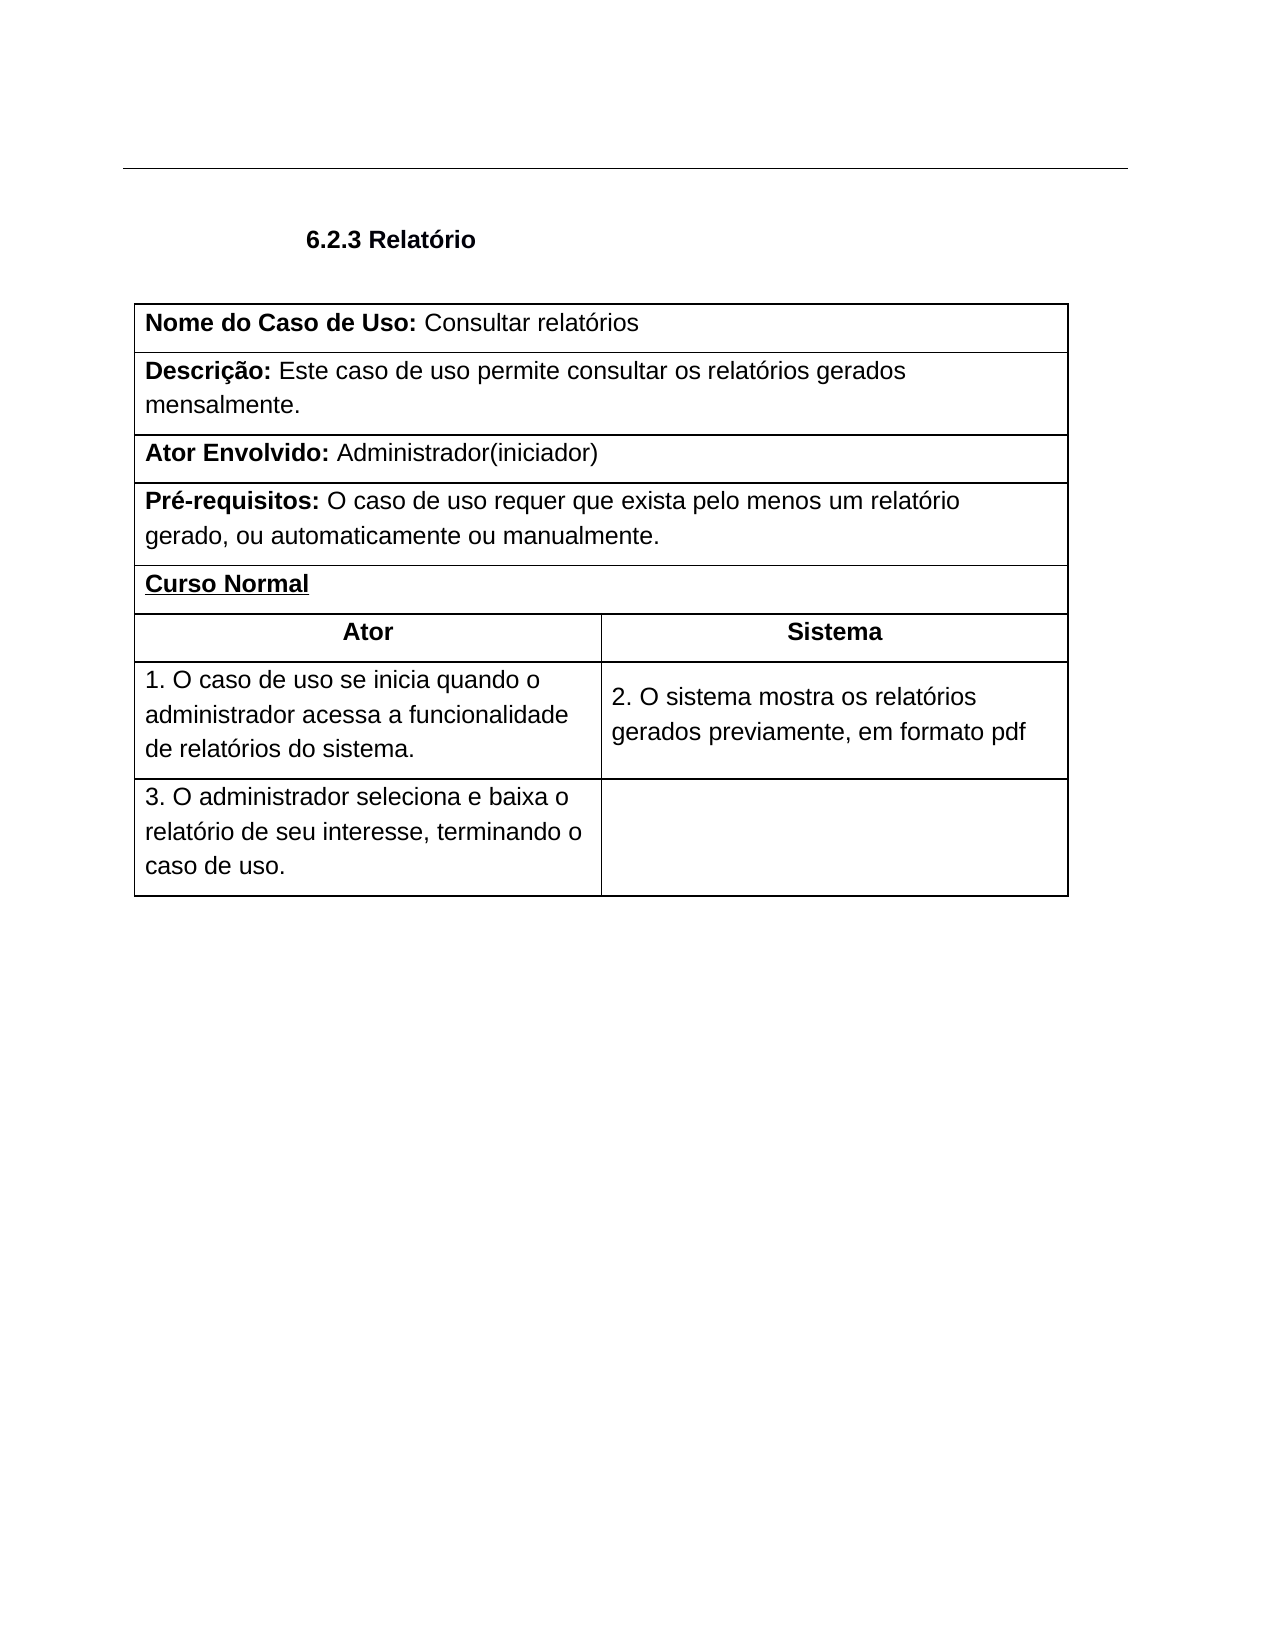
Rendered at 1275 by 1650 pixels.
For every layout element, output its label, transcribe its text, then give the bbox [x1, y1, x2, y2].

table_header Nome do Caso de Uso: Consultar relatórios [135, 305, 1067, 351]
table_cell 1. O caso de uso se inicia quando o administrador acessa a funcionalidade de relatórios do sistema. [135, 663, 601, 778]
table_cell Descrição: Este caso de uso permite consultar os relatórios gerados mensalmente. [135, 353, 1067, 434]
table_cell 3. O administrador seleciona e baixa o relatório de seu interesse, terminando o caso de uso. [135, 780, 601, 895]
table_cell Ator [135, 615, 601, 661]
table_cell Ator Envolvido: Administrador(iniciador) [135, 436, 1067, 482]
table_cell 2. O sistema mostra os relatórios gerados previamente, em formato pdf [602, 663, 1067, 778]
table_cell Curso Normal [135, 566, 1067, 613]
table_cell [602, 780, 1067, 895]
table_cell Sistema [602, 615, 1067, 661]
list Relatório [306, 225, 1152, 254]
table_cell Pré-requisitos: O caso de uso requer que exista pelo menos um relatório gerado, ou automaticamente ou manualmente. [135, 484, 1067, 565]
